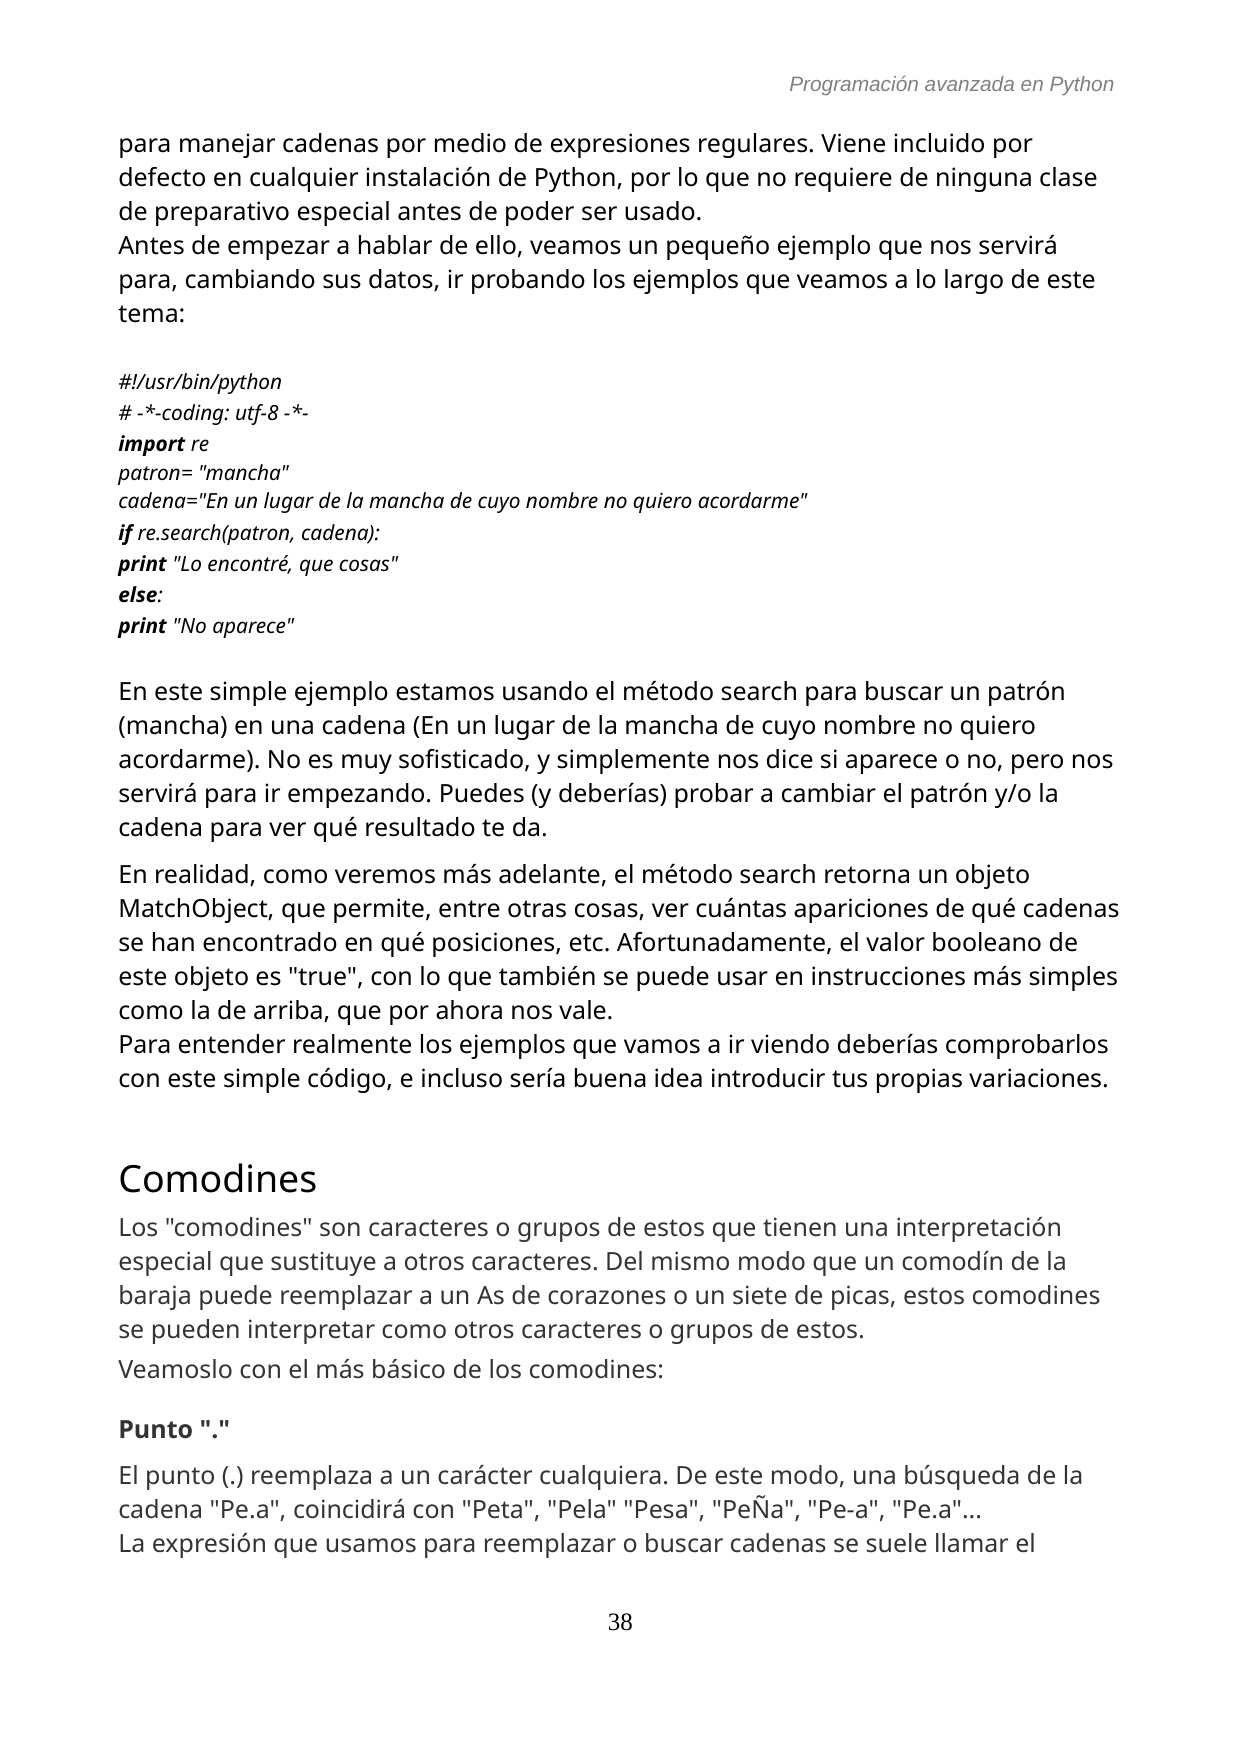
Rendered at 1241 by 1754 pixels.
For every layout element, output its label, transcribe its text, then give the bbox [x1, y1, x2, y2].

text print "Lo encontré, que cosas" [118, 546, 1122, 577]
text Los "comodines" son caracteres o grupos de estos que tienen una interpretación especial que sustituye a otros caracteres. Del mismo modo que un comodín de la baraja puede reemplazar a un As de corazones o un siete de picas, estos comodines se pueden interpretar como otros caracteres o grupos de estos. [118, 1210, 1122, 1346]
text Comodines [118, 1152, 1122, 1203]
text # -*-coding: utf-8 -*- [118, 395, 1122, 427]
text Para entender realmente los ejemplos que vamos a ir viendo deberías comprobarlos con este simple código, e incluso sería buena idea introducir tus propias variaciones. [118, 1027, 1122, 1095]
text Veamoslo con el más básico de los comodines: [118, 1352, 1122, 1386]
text cadena="En un lugar de la mancha de cuyo nombre no quiero acordarme" [118, 486, 1122, 515]
text El punto (.) reemplaza a un carácter cualquiera. De este modo, una búsqueda de la cadena "Pe.a", coincidirá con "Peta", "Pela" "Pesa", "PeÑa", "Pe-a", "Pe.a"... [118, 1458, 1122, 1526]
text para manejar cadenas por medio de expresiones regulares. Viene incluido por defecto en cualquier instalación de Python, por lo que no requiere de ninguna clase de preparativo especial antes de poder ser usado. [118, 126, 1122, 228]
text if re.search(patron, cadena): [118, 515, 1122, 546]
text import re [118, 427, 1122, 458]
subtitle Punto "." [118, 1411, 1122, 1445]
text else: [118, 577, 1122, 608]
text La expresión que usamos para reemplazar o buscar cadenas se suele llamar el [118, 1526, 1122, 1560]
text patron= "mancha" [118, 458, 1122, 486]
text #!/usr/bin/python [118, 364, 1122, 395]
text Antes de empezar a hablar de ello, veamos un pequeño ejemplo que nos servirá para, cambiando sus datos, ir probando los ejemplos que veamos a lo largo de este tema: [118, 228, 1122, 330]
text print "No aparece" [118, 608, 1122, 640]
text En este simple ejemplo estamos usando el método search para buscar un patrón (mancha) en una cadena (En un lugar de la mancha de cuyo nombre no quiero acordarme). No es muy sofisticado, y simplemente nos dice si aparece o no, pero nos servirá para ir empezando. Puedes (y deberías) probar a cambiar el patrón y/o la cadena para ver qué resultado te da. [118, 674, 1122, 844]
text En realidad, como veremos más adelante, el método search retorna un objeto MatchObject, que permite, entre otras cosas, ver cuántas apariciones de qué cadenas se han encontrado en qué posiciones, etc. Afortunadamente, el valor booleano de este objeto es "true", con lo que también se puede usar en instrucciones más simples como la de arriba, que por ahora nos vale. [118, 857, 1122, 1027]
